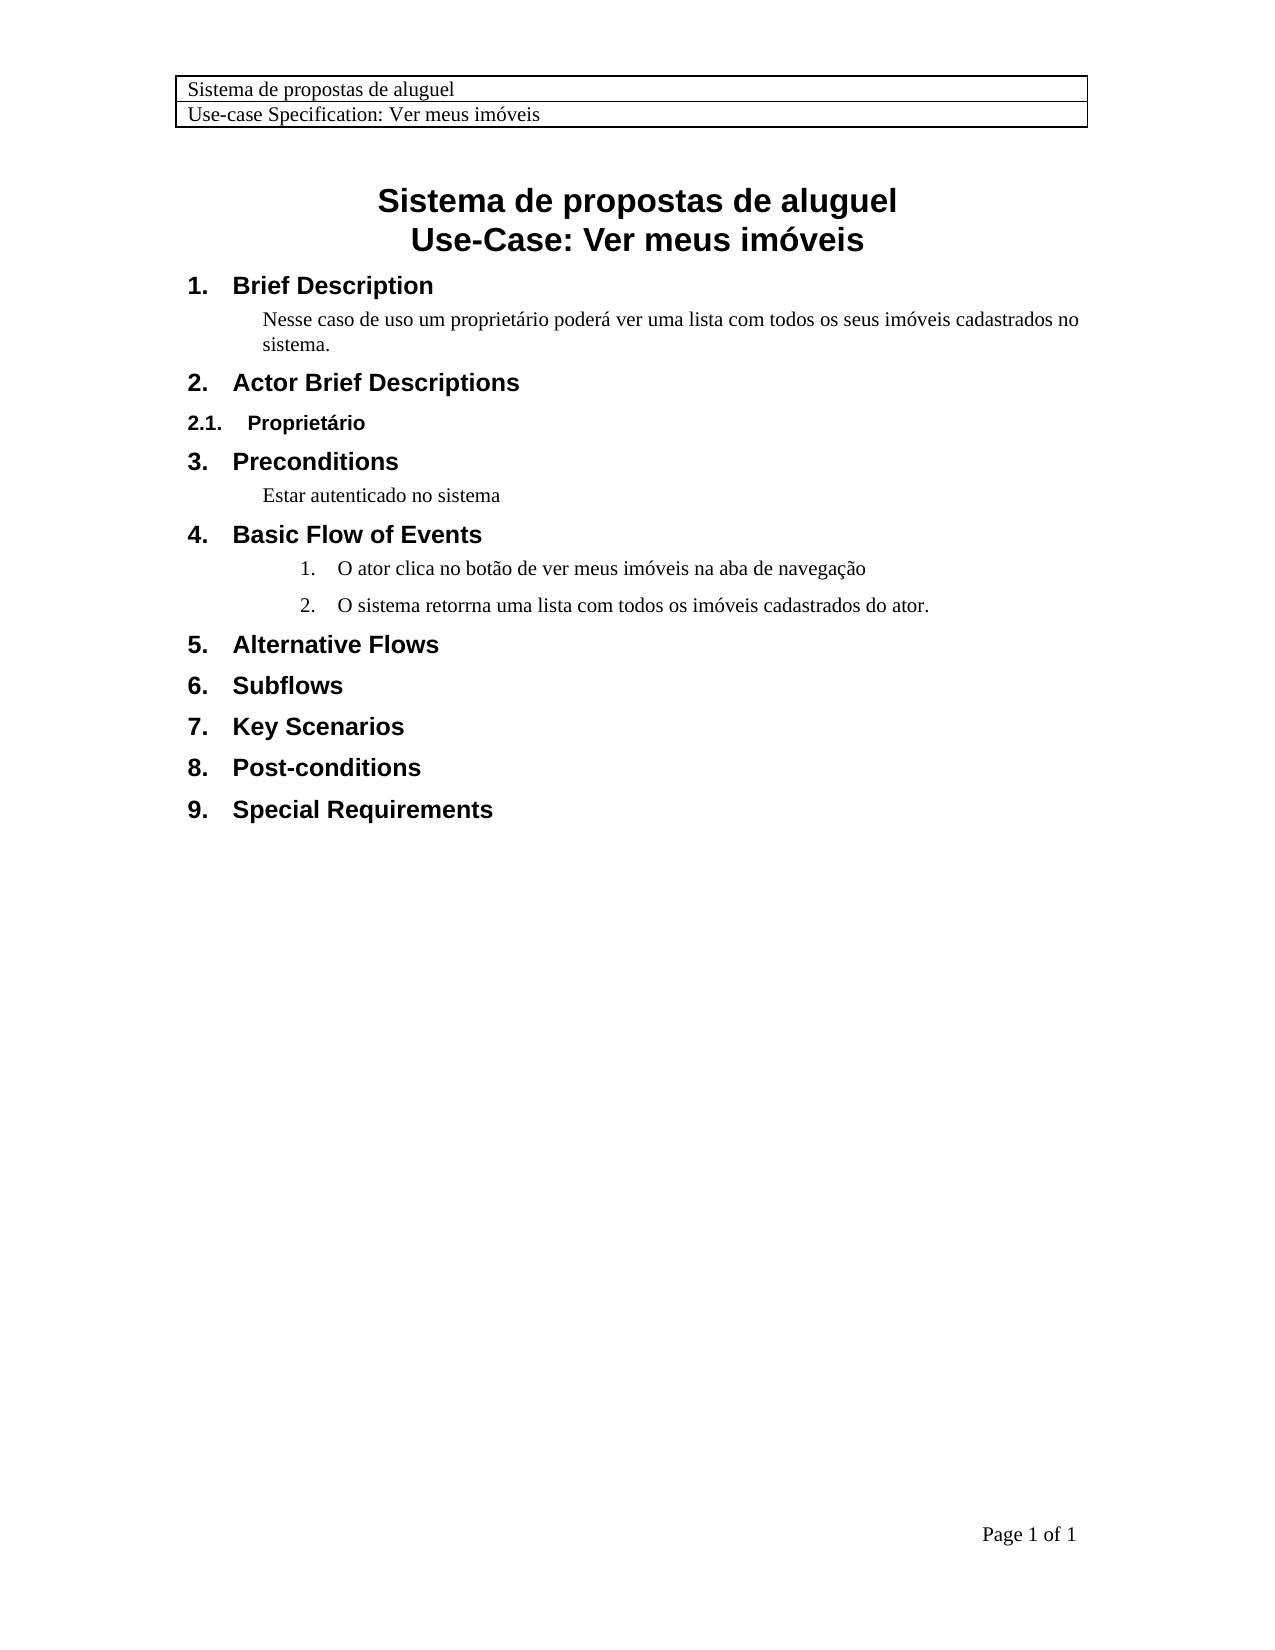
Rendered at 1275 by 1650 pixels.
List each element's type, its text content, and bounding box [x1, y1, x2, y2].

subtitle Post-conditions [187, 753, 1087, 782]
subtitle Special Requirements [187, 795, 1087, 823]
subtitle Subflows [187, 671, 1087, 700]
subtitle Alternative Flows [187, 630, 1087, 658]
text Estar autenticado no sistema [262, 482, 1087, 507]
subtitle Brief Description [187, 271, 1087, 300]
text Nesse caso de uso um proprietário poderá ver uma lista com todos os seus imóveis cadastrados no sistema. [262, 306, 1087, 356]
subtitle Preconditions [187, 447, 1087, 476]
subtitle Sistema de propostas de aluguel Use-Case: Ver meus imóveis [187, 182, 1087, 258]
subtitle Basic Flow of Events [187, 520, 1087, 548]
list O ator clica no botão de ver meus imóveis na aba de navegação [300, 555, 1087, 580]
list O sistema retorrna uma lista com todos os imóveis cadastrados do ator. [300, 592, 1087, 617]
subtitle Proprietário [187, 410, 1087, 435]
subtitle Key Scenarios [187, 712, 1087, 741]
subtitle Actor Brief Descriptions [187, 368, 1087, 397]
